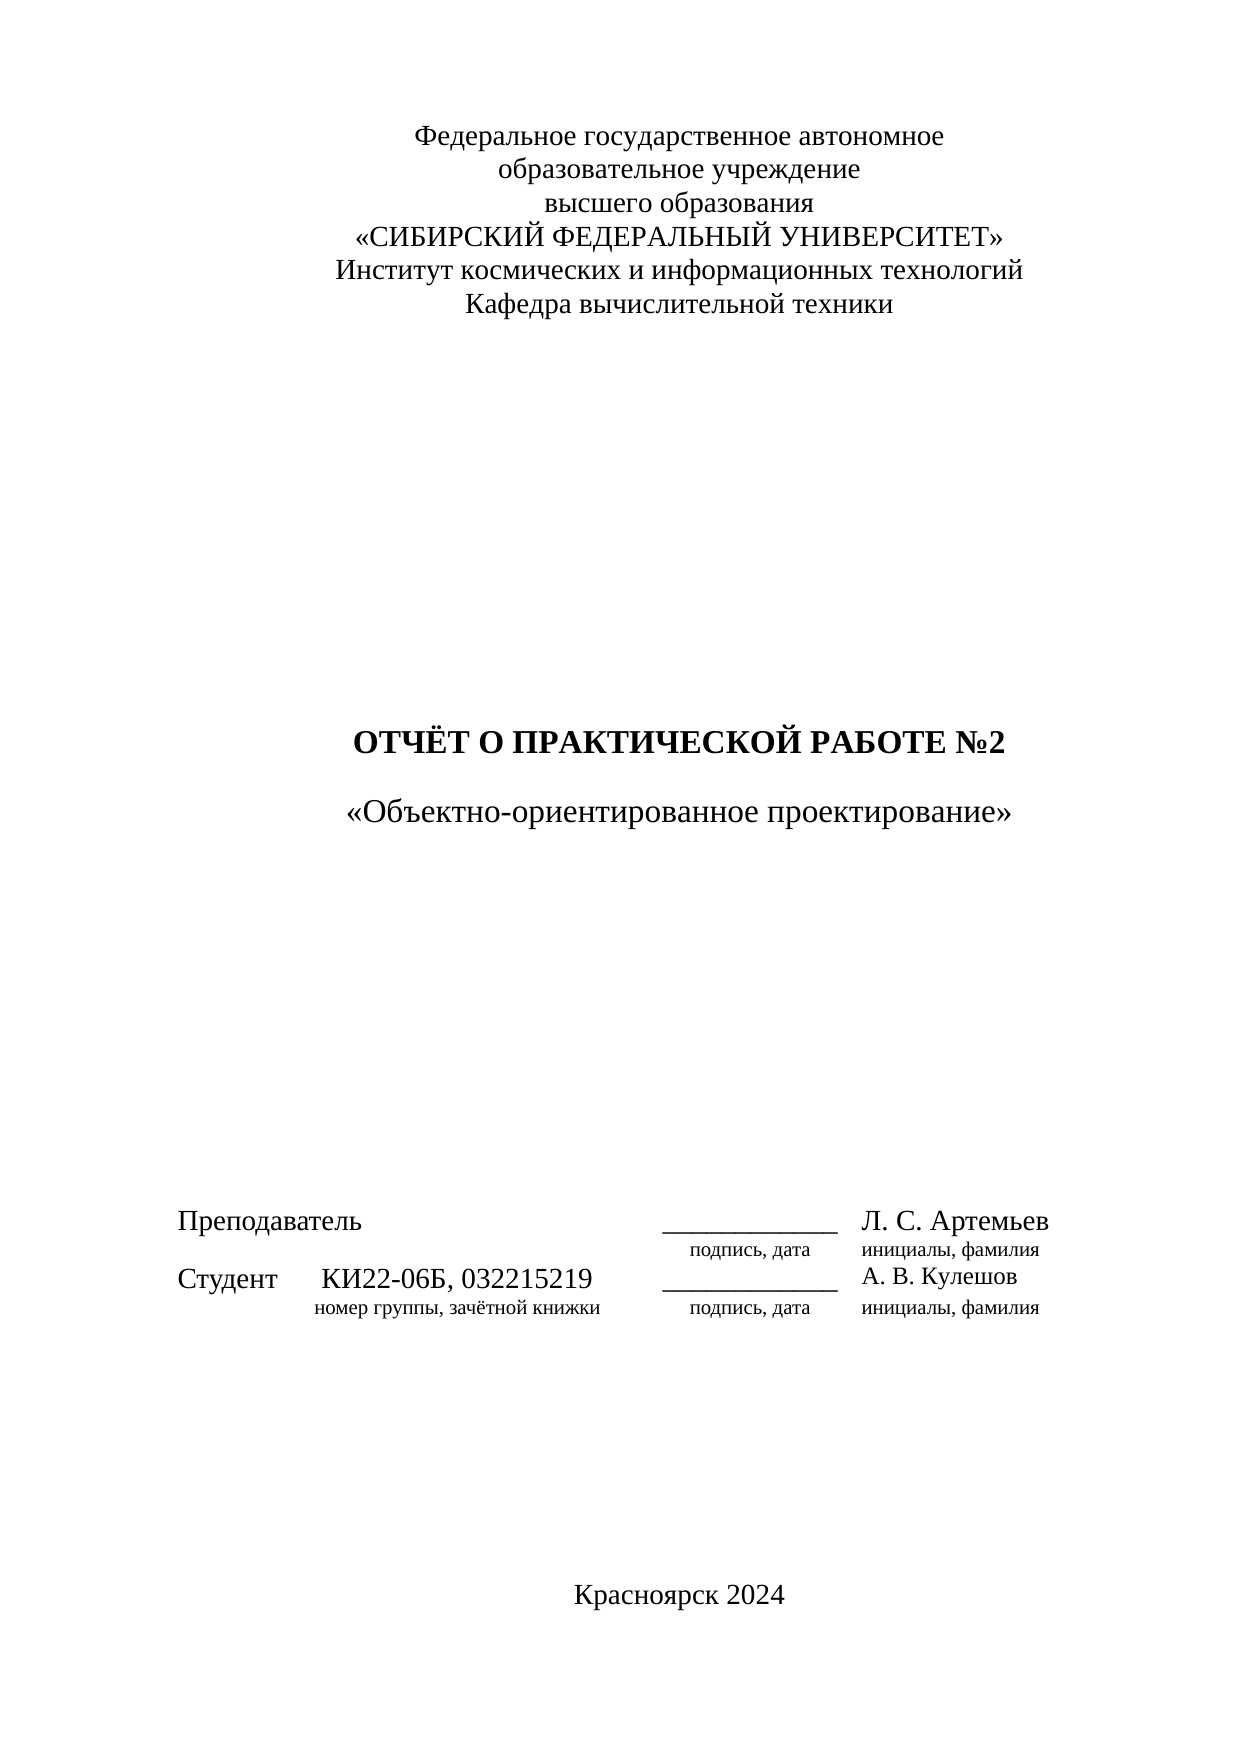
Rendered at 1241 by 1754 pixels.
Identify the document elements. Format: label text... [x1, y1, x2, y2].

table_cell подпись, дата [650, 1237, 850, 1261]
text Кафедра вычислительной техники [177, 286, 1181, 319]
text Федеральное государственное автономное [177, 118, 1181, 152]
table_cell А. В. Кулешов [850, 1261, 1192, 1294]
text высшего образования [177, 185, 1181, 219]
table_cell номер группы, зачётной книжки [166, 1295, 650, 1319]
table_cell инициалы, фамилия [850, 1237, 1192, 1261]
text Институт космических и информационных технологий [177, 252, 1181, 286]
table_cell Студент КИ22-06Б, 032215219 [166, 1261, 650, 1294]
table_header Л. С. Артемьев [850, 1204, 1192, 1237]
text «Объектно-ориентированное проектирование» [177, 791, 1181, 830]
table_cell подпись, дата [650, 1295, 850, 1319]
text «СИБИРСКИЙ ФЕДЕРАЛЬНЫЙ УНИВЕРСИТЕТ» [177, 219, 1181, 252]
text Красноярск 2024 [177, 1577, 1181, 1611]
text образовательное учреждение [177, 152, 1181, 185]
table_header ____________ [650, 1204, 850, 1237]
table_cell [166, 1237, 650, 1261]
table_header Преподаватель [166, 1204, 650, 1237]
table_cell ____________ [650, 1261, 850, 1294]
text ОТЧЁТ О ПРАКТИЧЕСКОЙ РАБОТЕ №2 [177, 722, 1181, 760]
table_cell инициалы, фамилия [850, 1295, 1192, 1319]
